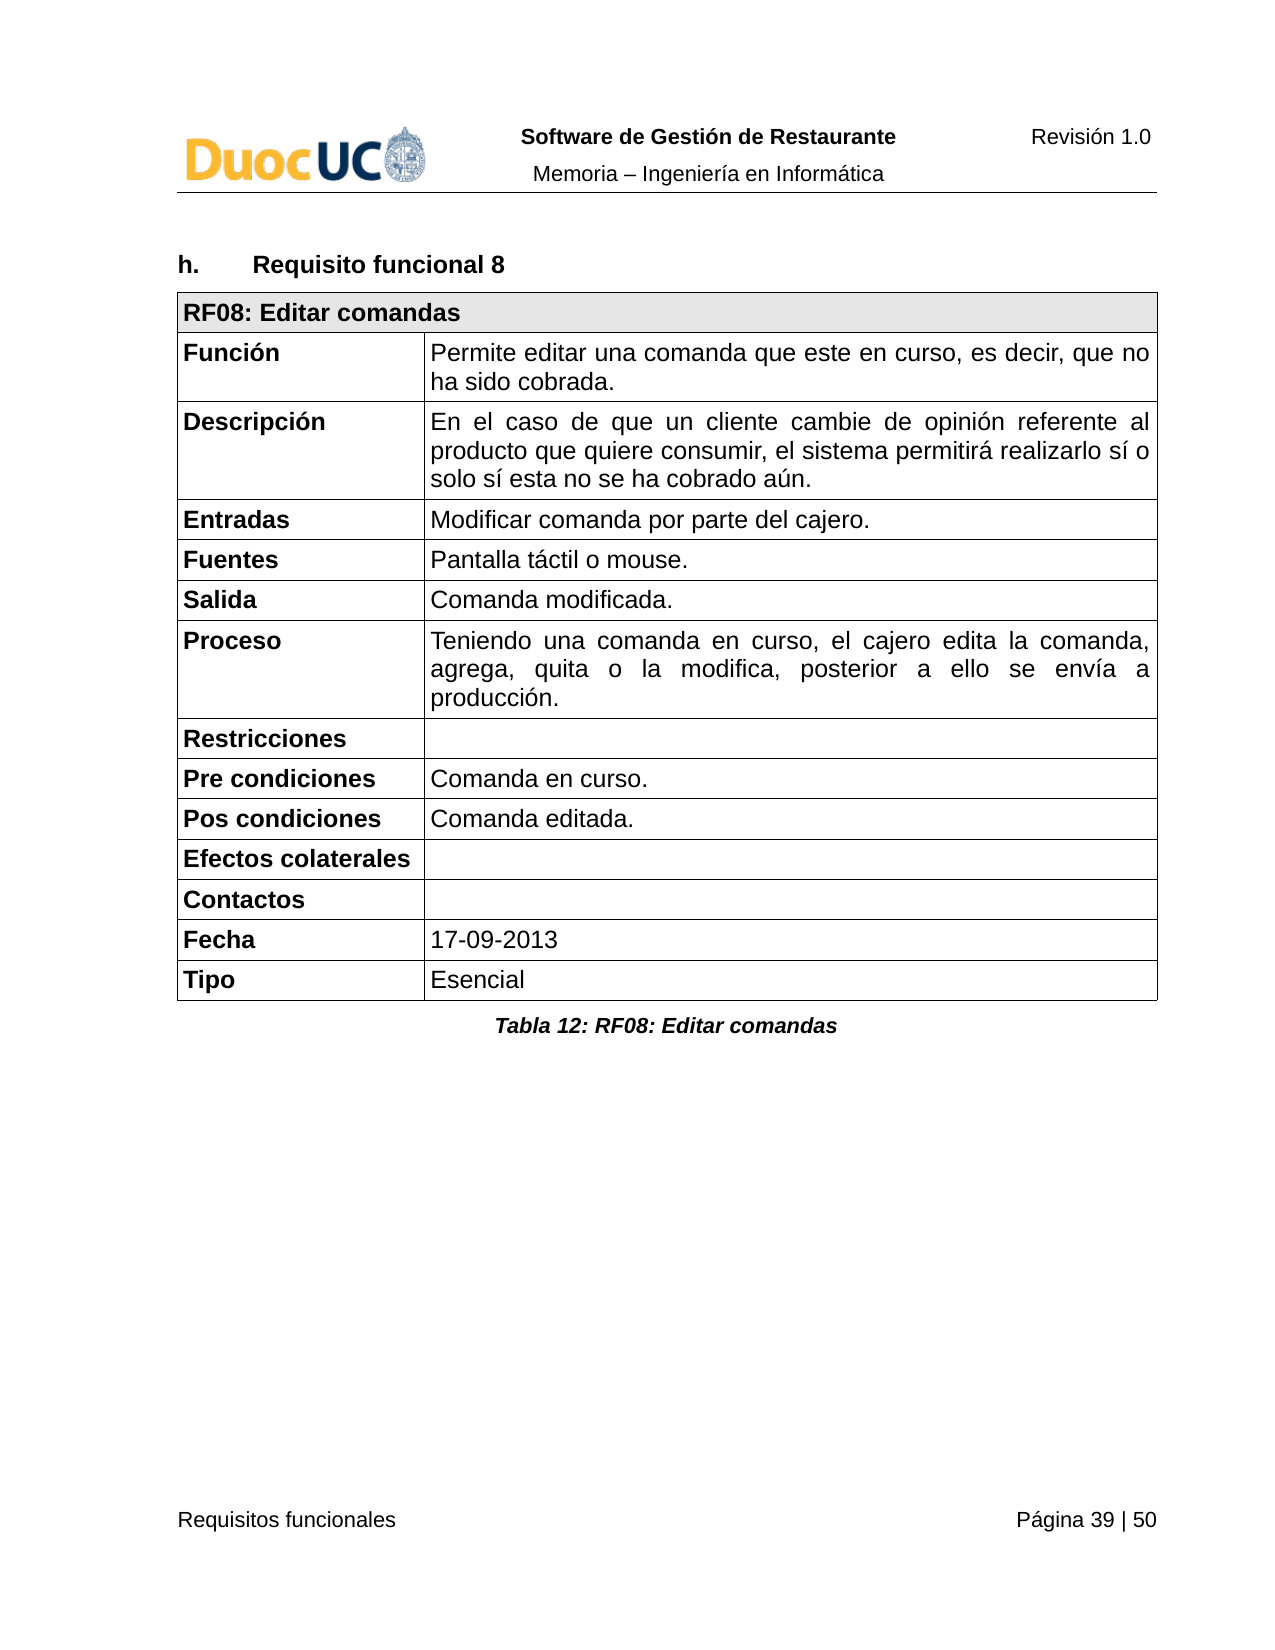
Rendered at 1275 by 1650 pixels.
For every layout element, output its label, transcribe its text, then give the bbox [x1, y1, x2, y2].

table_cell Pre condiciones [178, 759, 424, 798]
table_cell Permite editar una comanda que este en curso, es decir, que no ha sido cobrada. [425, 333, 1157, 401]
table_cell En el caso de que un cliente cambie de opinión referente al producto que quiere consumir, el sistema permitirá realizarlo sí o solo sí esta no se ha cobrado aún. [425, 402, 1157, 499]
table_cell Pantalla táctil o mouse. [425, 540, 1157, 579]
table_cell [425, 719, 1157, 758]
table_cell Contactos [178, 880, 424, 919]
table_cell Descripción [178, 402, 424, 499]
table_cell Salida [178, 581, 424, 620]
table_cell Entradas [178, 500, 424, 539]
text Tabla 12: RF08: Editar comandas [177, 1012, 1157, 1038]
subtitle Requisito funcional 8 [177, 251, 1157, 279]
table_cell [425, 880, 1157, 919]
table_header RF08: Editar comandas [178, 293, 1157, 332]
table_cell Pos condiciones [178, 799, 424, 839]
table_cell Comanda modificada. [425, 581, 1157, 620]
table_cell 17-09-2013 [425, 920, 1157, 959]
picture [182, 123, 426, 187]
table_cell Proceso [178, 621, 424, 718]
table_cell Modificar comanda por parte del cajero. [425, 500, 1157, 539]
table_cell Esencial [425, 961, 1157, 1000]
table_cell Función [178, 333, 424, 401]
table_cell Comanda en curso. [425, 759, 1157, 798]
table_cell Restricciones [178, 719, 424, 758]
table_cell Teniendo una comanda en curso, el cajero edita la comanda, agrega, quita o la modifica, posterior a ello se envía a producción. [425, 621, 1157, 718]
table_cell Efectos colaterales [178, 840, 424, 879]
table_cell Comanda editada. [425, 799, 1157, 839]
table_cell [425, 840, 1157, 879]
table_cell Fecha [178, 920, 424, 959]
table_cell Tipo [178, 961, 424, 1000]
table_cell Fuentes [178, 540, 424, 579]
